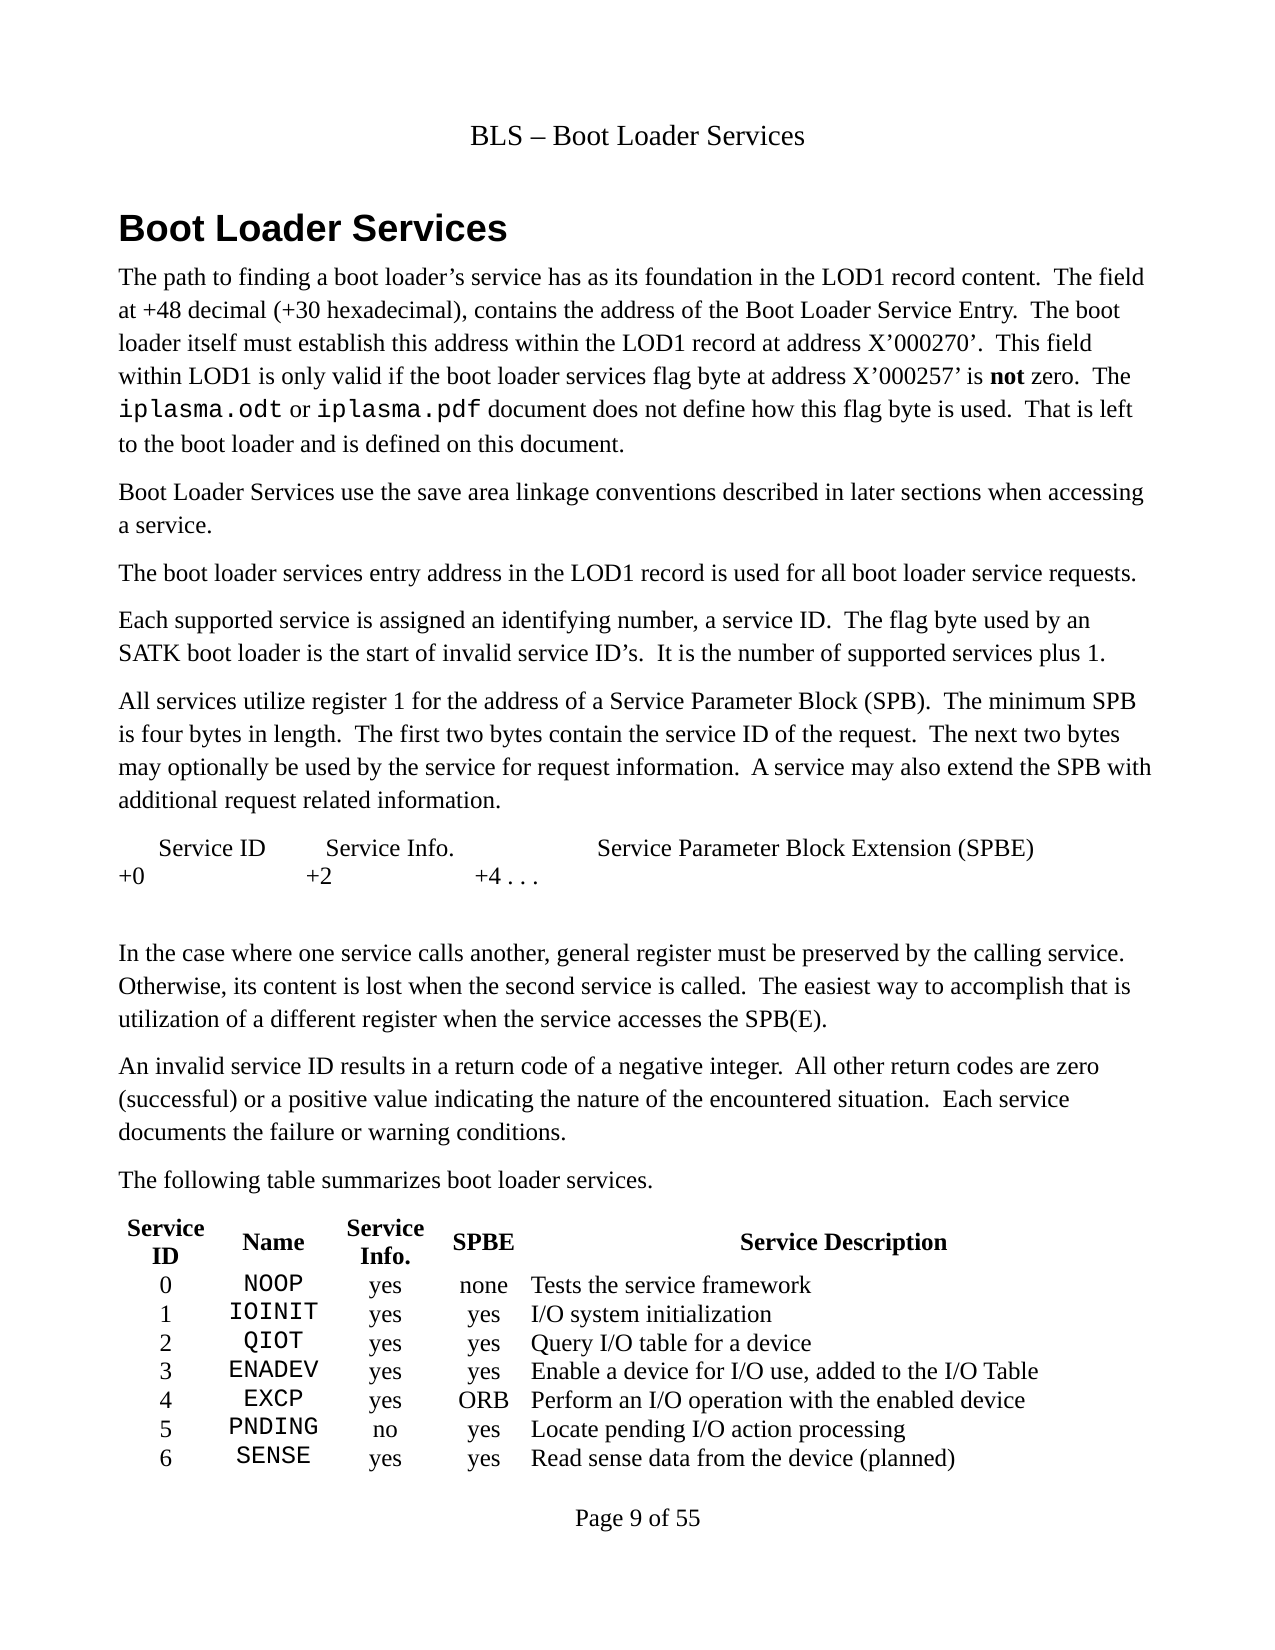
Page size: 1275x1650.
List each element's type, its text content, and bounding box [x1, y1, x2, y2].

text The following table summarizes boot loader services. [118, 1165, 1157, 1194]
table_cell yes [334, 1443, 437, 1471]
table_cell 1 [118, 1299, 213, 1328]
table_header SPBE [437, 1213, 531, 1270]
text Boot Loader Services use the save area linkage conventions described in later sections when accessing a service. [118, 477, 1157, 539]
table_header Service ID [118, 833, 306, 861]
table_cell 5 [118, 1414, 213, 1443]
table_cell yes [437, 1414, 531, 1443]
table_cell Read sense data from the device (planned) [531, 1443, 1157, 1471]
table_header Service Info. [334, 1213, 437, 1270]
subtitle Boot Loader Services [118, 206, 1157, 250]
table_cell Enable a device for I/O use, added to the I/O Table [531, 1356, 1157, 1385]
table_cell +2 [306, 861, 474, 890]
table_header Service Parameter Block Extension (SPBE) [474, 833, 1157, 861]
text An invalid service ID results in a return code of a negative integer. All other return codes are zero (successful) or a positive value indicating the nature of the encountered situation. Each service documents the failure or warning conditions. [118, 1051, 1157, 1146]
table_cell yes [437, 1356, 531, 1385]
table_cell Tests the service framework [531, 1270, 1157, 1299]
table_header Service ID [118, 1213, 213, 1270]
text The boot loader services entry address in the LOD1 record is used for all boot loader service requests. [118, 558, 1157, 586]
table_cell +0 [118, 861, 306, 890]
table_cell +4 . . . [474, 861, 1157, 890]
table_cell ORB [437, 1385, 531, 1414]
table_cell 6 [118, 1443, 213, 1471]
table_cell yes [437, 1443, 531, 1471]
table_header Service Info. [306, 833, 474, 861]
table_cell ENADEV [213, 1356, 334, 1385]
table_header Service Description [531, 1213, 1157, 1270]
table_cell 3 [118, 1356, 213, 1385]
table_cell Query I/O table for a device [531, 1328, 1157, 1356]
text In the case where one service calls another, general register must be preserved by the calling service. Otherwise, its content is lost when the second service is called. The easiest way to accomplish that is utilization of a different register when the service accesses the SPB(E). [118, 938, 1157, 1032]
table_cell yes [334, 1270, 437, 1299]
table_cell yes [334, 1385, 437, 1414]
table_cell Locate pending I/O action processing [531, 1414, 1157, 1443]
table_cell QIOT [213, 1328, 334, 1356]
table_cell no [334, 1414, 437, 1443]
table_cell I/O system initialization [531, 1299, 1157, 1328]
table_cell yes [334, 1356, 437, 1385]
text Each supported service is assigned an identifying number, a service ID. The flag byte used by an SATK boot loader is the start of invalid service ID’s. It is the number of supported services plus 1. [118, 605, 1157, 667]
table_cell EXCP [213, 1385, 334, 1414]
table_cell 4 [118, 1385, 213, 1414]
table_cell yes [437, 1328, 531, 1356]
table_cell Perform an I/O operation with the enabled device [531, 1385, 1157, 1414]
table_cell SENSE [213, 1443, 334, 1471]
table_cell 0 [118, 1270, 213, 1299]
table_header Name [213, 1213, 334, 1270]
table_cell NOOP [213, 1270, 334, 1299]
table_cell IOINIT [213, 1299, 334, 1328]
table_cell yes [437, 1299, 531, 1328]
table_cell yes [334, 1328, 437, 1356]
table_cell yes [334, 1299, 437, 1328]
table_cell none [437, 1270, 531, 1299]
text All services utilize register 1 for the address of a Service Parameter Block (SPB). The minimum SPB is four bytes in length. The first two bytes contain the service ID of the request. The next two bytes may optionally be used by the service for request information. A service may also extend the SPB with additional request related information. [118, 686, 1157, 814]
table_cell 2 [118, 1328, 213, 1356]
text The path to finding a boot loader’s service has as its foundation in the LOD1 record content. The field at +48 decimal (+30 hexadecimal), contains the address of the Boot Loader Service Entry. The boot loader itself must establish this address within the LOD1 record at address X’000270’. This field within LOD1 is only valid if the boot loader services flag byte at address X’000257’ is not zero. The iplasma.odt or iplasma.pdf document does not define how this flag byte is used. That is left to the boot loader and is defined on this document. [118, 262, 1157, 458]
table_cell PNDING [213, 1414, 334, 1443]
